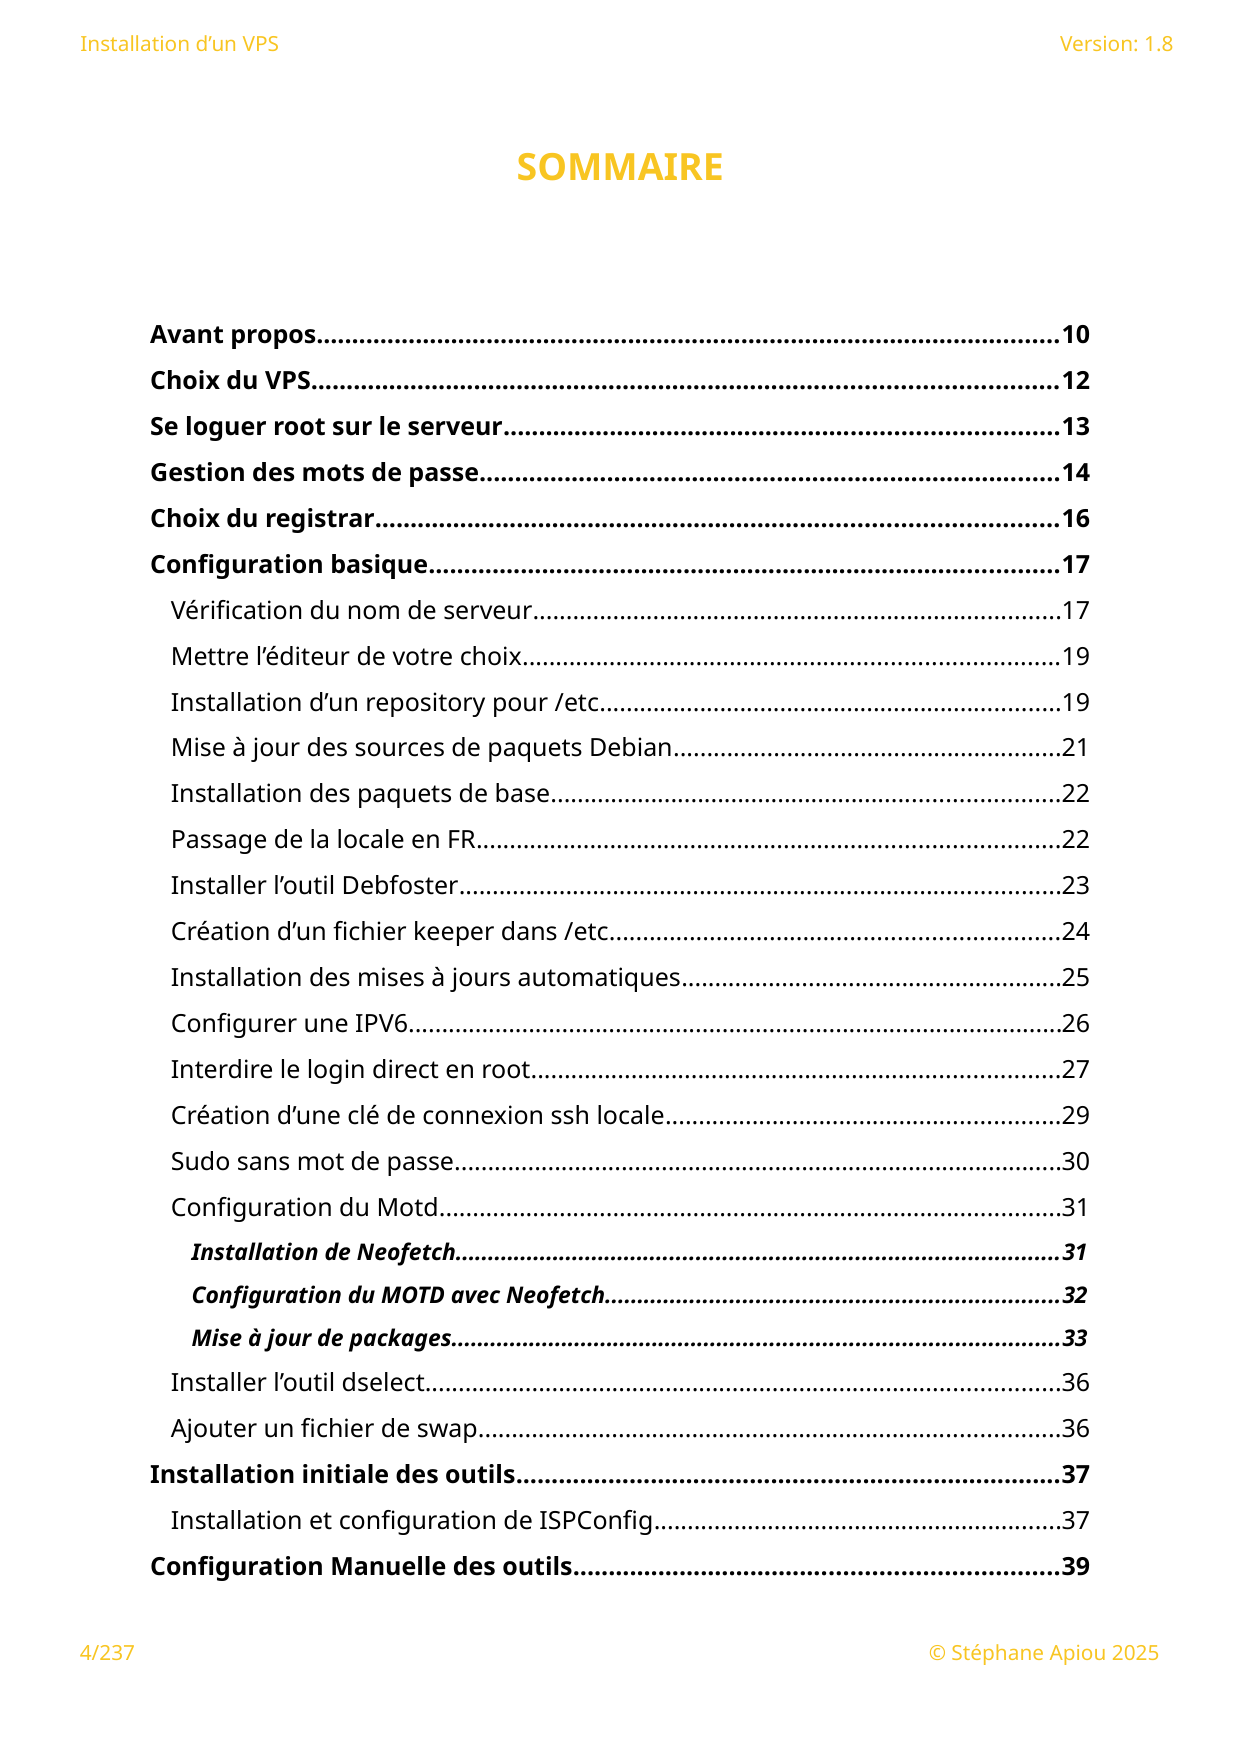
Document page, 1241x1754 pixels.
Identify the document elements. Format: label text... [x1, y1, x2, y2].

text Se loguer root sur le serveur 13 [150, 408, 1090, 443]
text Ajouter un fichier de swap 36 [171, 1411, 1090, 1445]
text Mettre l’éditeur de votre choix 19 [171, 638, 1090, 672]
text Installation et configuration de ISPConfig 37 [171, 1503, 1090, 1537]
text Installation des paquets de base 22 [171, 776, 1090, 810]
text Configuration basique 17 [150, 546, 1090, 580]
text Avant propos 10 [150, 317, 1090, 351]
text Configuration du MOTD avec Neofetch 32 [191, 1278, 1090, 1310]
text Installation de Neofetch 31 [191, 1235, 1090, 1267]
text Configuration Manuelle des outils 39 [150, 1548, 1090, 1583]
text Gestion des mots de passe 14 [150, 454, 1090, 488]
text Choix du registrar 16 [150, 500, 1090, 534]
text Installation des mises à jours automatiques 25 [171, 960, 1090, 994]
text Interdire le login direct en root 27 [171, 1052, 1090, 1086]
text Vérification du nom de serveur 17 [171, 592, 1090, 626]
text Création d’une clé de connexion ssh locale 29 [171, 1098, 1090, 1132]
text Choix du VPS 12 [150, 363, 1090, 397]
title SOMMAIRE [150, 141, 1090, 192]
text Installer l’outil Debfoster 23 [171, 868, 1090, 902]
text Configurer une IPV6 26 [171, 1006, 1090, 1040]
text Sudo sans mot de passe 30 [171, 1143, 1090, 1178]
text Mise à jour des sources de paquets Debian 21 [171, 730, 1090, 764]
text Installer l’outil dselect 36 [171, 1365, 1090, 1399]
text Configuration du Motd 31 [171, 1189, 1090, 1223]
text Création d’un fichier keeper dans /etc 24 [171, 914, 1090, 948]
text Mise à jour de packages 33 [191, 1322, 1090, 1353]
text Installation d’un repository pour /etc 19 [171, 684, 1090, 718]
text Passage de la locale en FR 22 [171, 822, 1090, 856]
text Installation initiale des outils 37 [150, 1457, 1090, 1491]
